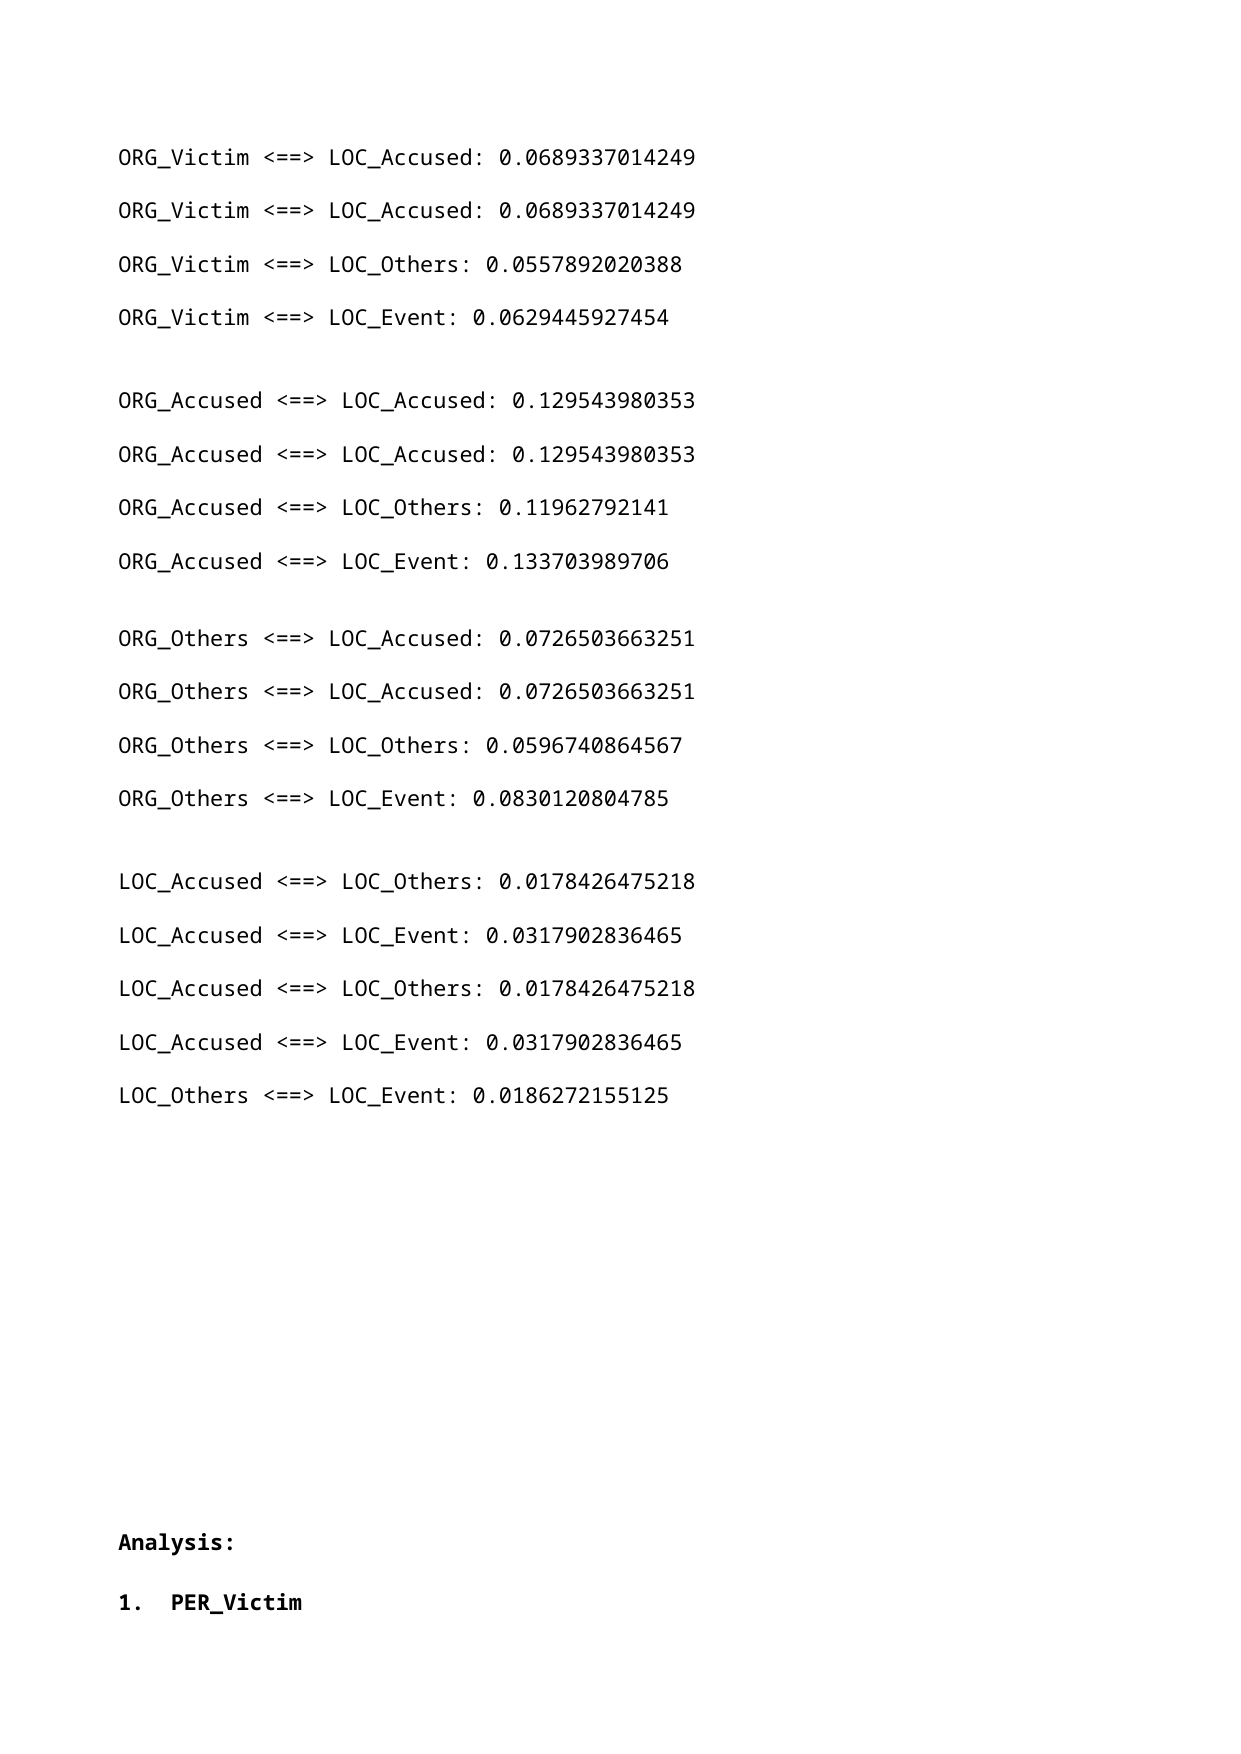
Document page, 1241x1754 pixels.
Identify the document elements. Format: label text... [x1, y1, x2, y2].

text ORG_Accused <==> LOC_Accused: 0.129543980353 [118, 385, 1122, 415]
text ORG_Victim <==> LOC_Others: 0.0557892020388 [118, 249, 1122, 278]
text ORG_Victim <==> LOC_Accused: 0.0689337014249 [118, 195, 1122, 225]
text ORG_Others <==> LOC_Others: 0.0596740864567 [118, 729, 1122, 759]
text LOC_Accused <==> LOC_Event: 0.0317902836465 [118, 920, 1122, 949]
text ORG_Others <==> LOC_Accused: 0.0726503663251 [118, 623, 1122, 652]
text 1. PER_Victim [118, 1586, 1122, 1616]
text ORG_Accused <==> LOC_Event: 0.133703989706 [118, 546, 1122, 575]
text ORG_Accused <==> LOC_Accused: 0.129543980353 [118, 439, 1122, 468]
text ORG_Victim <==> LOC_Accused: 0.0689337014249 [118, 142, 1122, 172]
text ORG_Others <==> LOC_Accused: 0.0726503663251 [118, 676, 1122, 706]
text ORG_Others <==> LOC_Event: 0.0830120804785 [118, 783, 1122, 813]
text ORG_Accused <==> LOC_Others: 0.11962792141 [118, 492, 1122, 522]
text ORG_Victim <==> LOC_Event: 0.0629445927454 [118, 302, 1122, 332]
text LOC_Accused <==> LOC_Event: 0.0317902836465 [118, 1027, 1122, 1056]
text LOC_Accused <==> LOC_Others: 0.0178426475218 [118, 866, 1122, 896]
text LOC_Others <==> LOC_Event: 0.0186272155125 [118, 1080, 1122, 1110]
text Analysis: [118, 1527, 1122, 1557]
text LOC_Accused <==> LOC_Others: 0.0178426475218 [118, 973, 1122, 1003]
